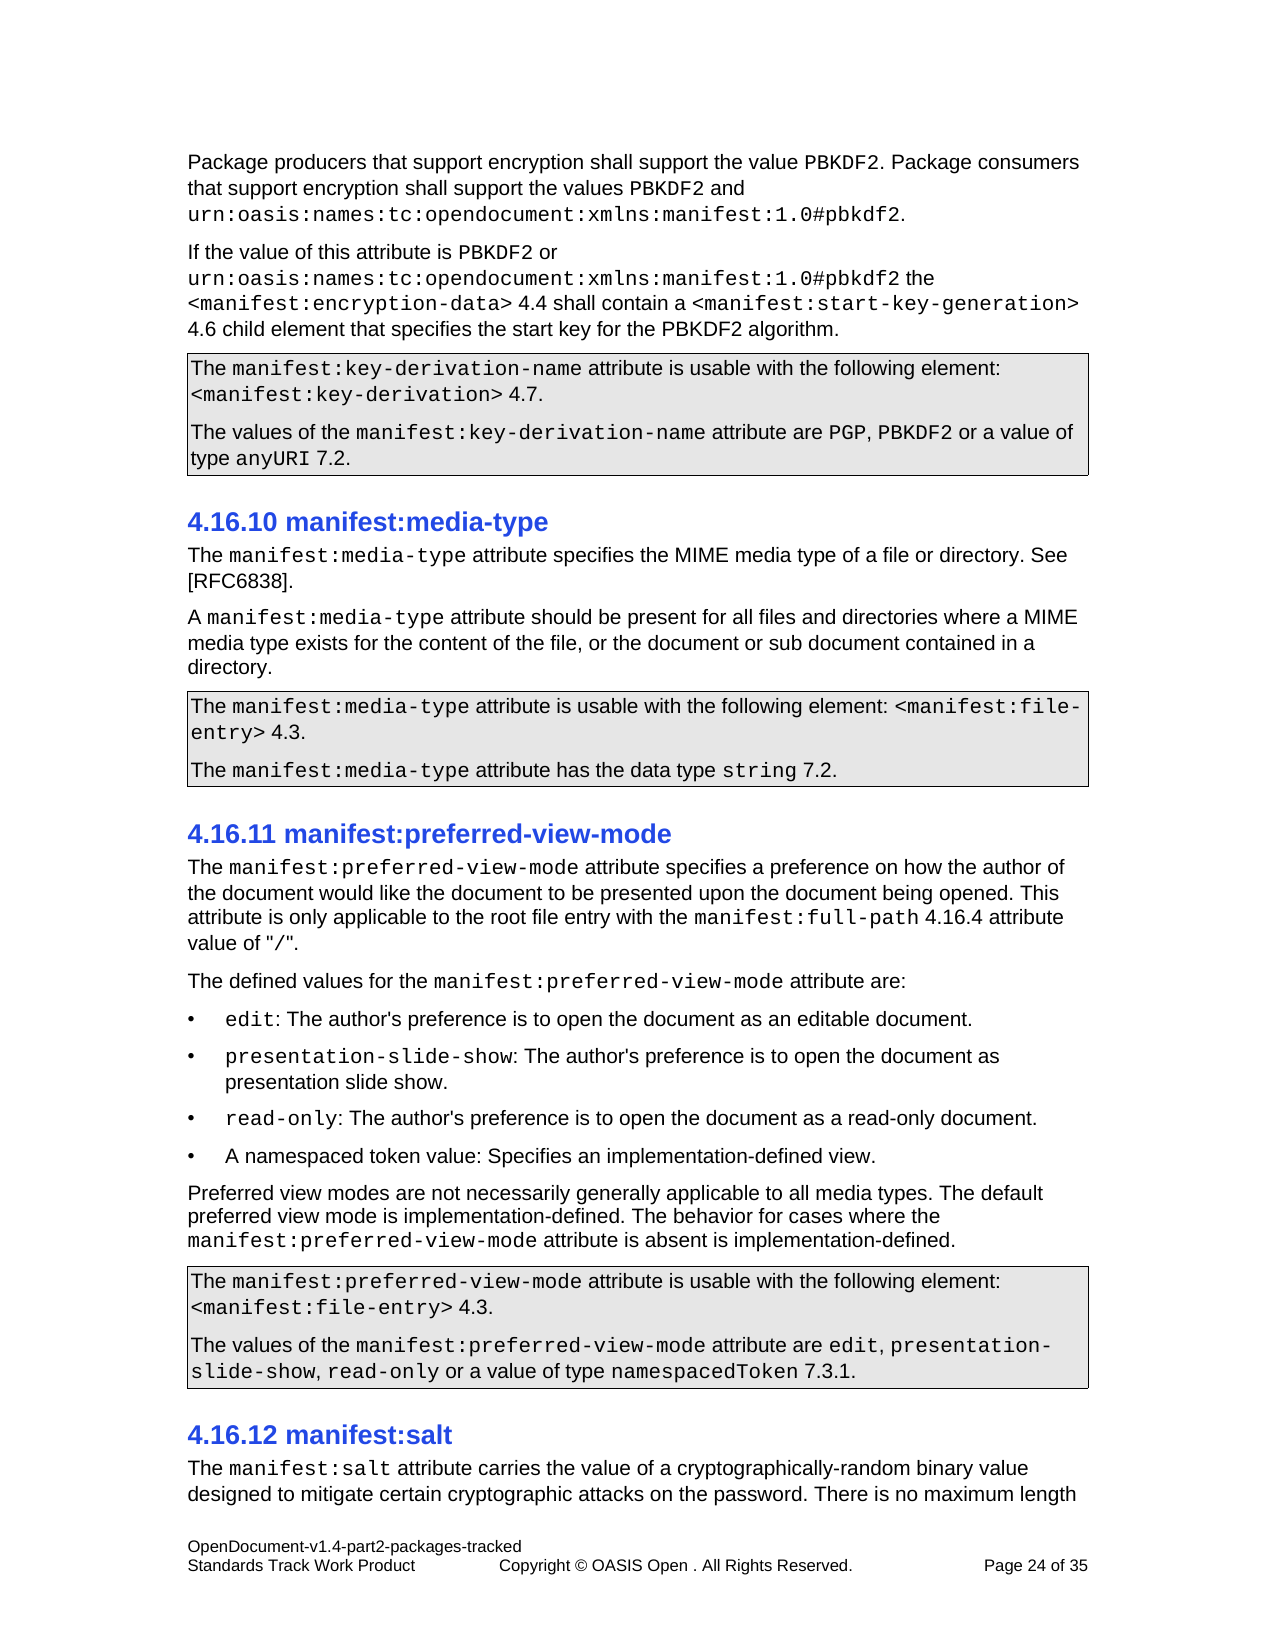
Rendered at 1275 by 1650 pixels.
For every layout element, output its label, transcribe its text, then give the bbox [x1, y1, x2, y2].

list presentation-slide-show: The author's preference is to open the document as presentation slide show. [187, 1044, 1088, 1094]
list The values of the manifest:key-derivation-name attribute are PGP, PBKDF2 or a value of type anyURI 7.2. [188, 417, 1088, 475]
list The manifest:preferred-view-mode attribute is usable with the following element: <manifest:file-entry> 4.3. [188, 1267, 1088, 1321]
list The manifest:media-type attribute has the data type string 7.2. [188, 754, 1088, 786]
text Preferred view modes are not necessarily generally applicable to all media types. The default preferred view mode is implementation-defined. The behavior for cases where the manifest:preferred-view-mode attribute is absent is implementation-defined. [187, 1180, 1088, 1254]
text The manifest:media-type attribute specifies the MIME media type of a file or directory. See [RFC6838]. [187, 543, 1088, 593]
list The manifest:media-type attribute is usable with the following element: <manifest:file-entry> 4.3. [188, 692, 1088, 746]
text The manifest:salt attribute carries the value of a cryptographically-random binary value designed to mitigate certain cryptographic attacks on the password. There is no maximum length [187, 1456, 1088, 1506]
text If the value of this attribute is PBKDF2 or urn:oasis:names:tc:opendocument:xmlns:manifest:1.0#pbkdf2 the <manifest:encryption-data> 4.4 shall contain a <manifest:start-key-generation> 4.6 child element that specifies the start key for the PBKDF2 algorithm. [187, 239, 1088, 341]
list The manifest:key-derivation-name attribute is usable with the following element: <manifest:key-derivation> 4.7. [188, 354, 1088, 408]
text A manifest:media-type attribute should be present for all files and directories where a MIME media type exists for the content of the file, or the document or sub document contained in a directory. [187, 605, 1088, 679]
text The defined values for the manifest:preferred-view-mode attribute are: [187, 968, 1088, 994]
subtitle manifest:media-type [187, 506, 1088, 537]
list A namespaced token value: Specifies an implementation-defined view. [187, 1144, 1088, 1168]
subtitle manifest:salt [187, 1419, 1088, 1450]
list edit: The author's preference is to open the document as an editable document. [187, 1006, 1088, 1032]
list The values of the manifest:preferred-view-mode attribute are edit, presentation-slide-show, read-only or a value of type namespacedToken 7.3.1. [188, 1330, 1088, 1388]
text The manifest:preferred-view-mode attribute specifies a preference on how the author of the document would like the document to be presented upon the document being opened. This attribute is only applicable to the root file entry with the manifest:full-path 4.16.4 attribute value of "/". [187, 855, 1088, 956]
text Package producers that support encryption shall support the value PBKDF2. Package consumers that support encryption shall support the values PBKDF2 and urn:oasis:names:tc:opendocument:xmlns:manifest:1.0#pbkdf2. [187, 150, 1088, 227]
list read-only: The author's preference is to open the document as a read-only document. [187, 1106, 1088, 1132]
subtitle manifest:preferred-view-mode [187, 818, 1088, 849]
